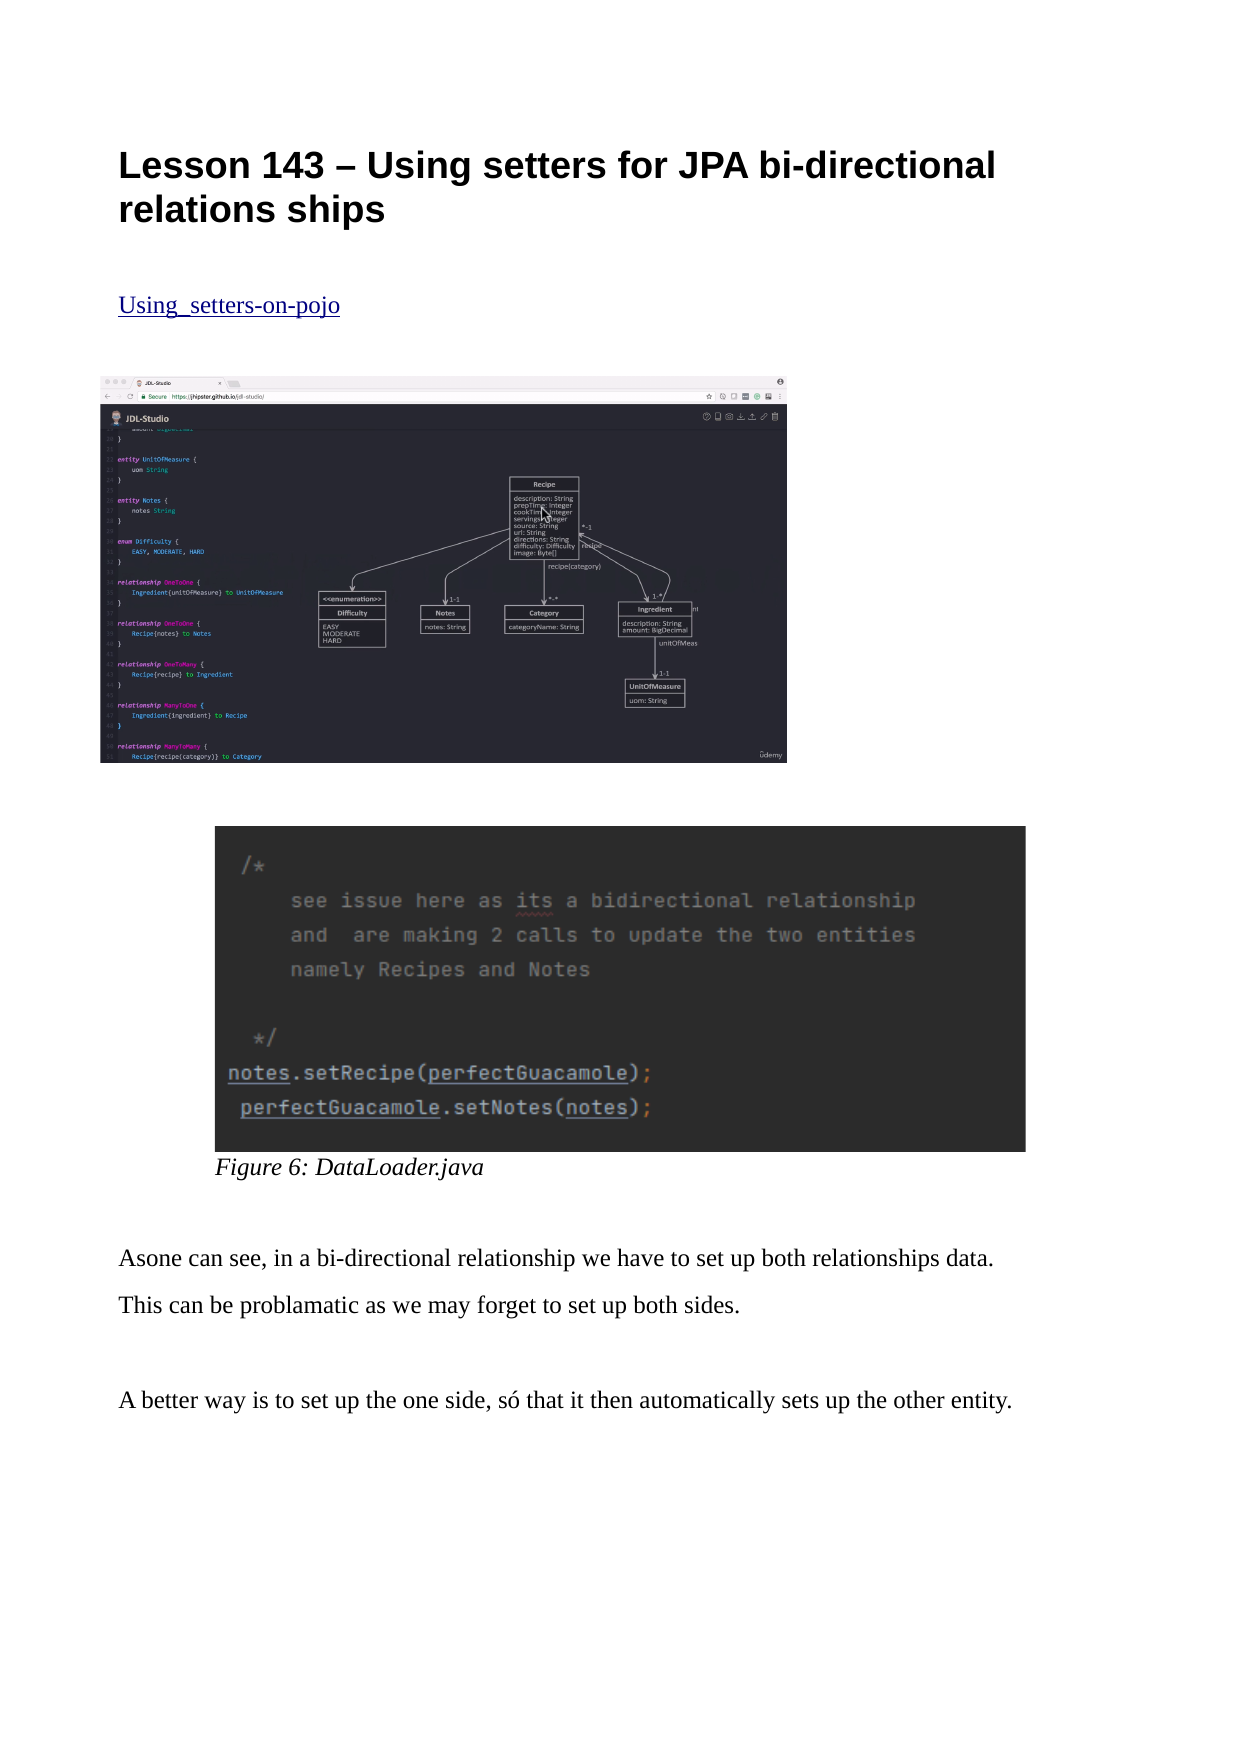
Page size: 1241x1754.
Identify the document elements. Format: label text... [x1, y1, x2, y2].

text This can be problamatic as we may forget to set up both sides. [118, 1290, 1122, 1319]
subtitle Lesson 143 – Using setters for JPA bi-directional relations ships [118, 143, 1122, 230]
text Figure 6: DataLoader.java [215, 1152, 1026, 1180]
picture [214, 826, 1026, 1152]
text A better way is to set up the one side, só that it then automatically sets up the other entity. [118, 1385, 1122, 1414]
text Asone can see, in a bi-directional relationship we have to set up both relationships data. [118, 1243, 1122, 1271]
picture [100, 376, 787, 763]
text Using_setters-on-pojo [118, 291, 1122, 319]
